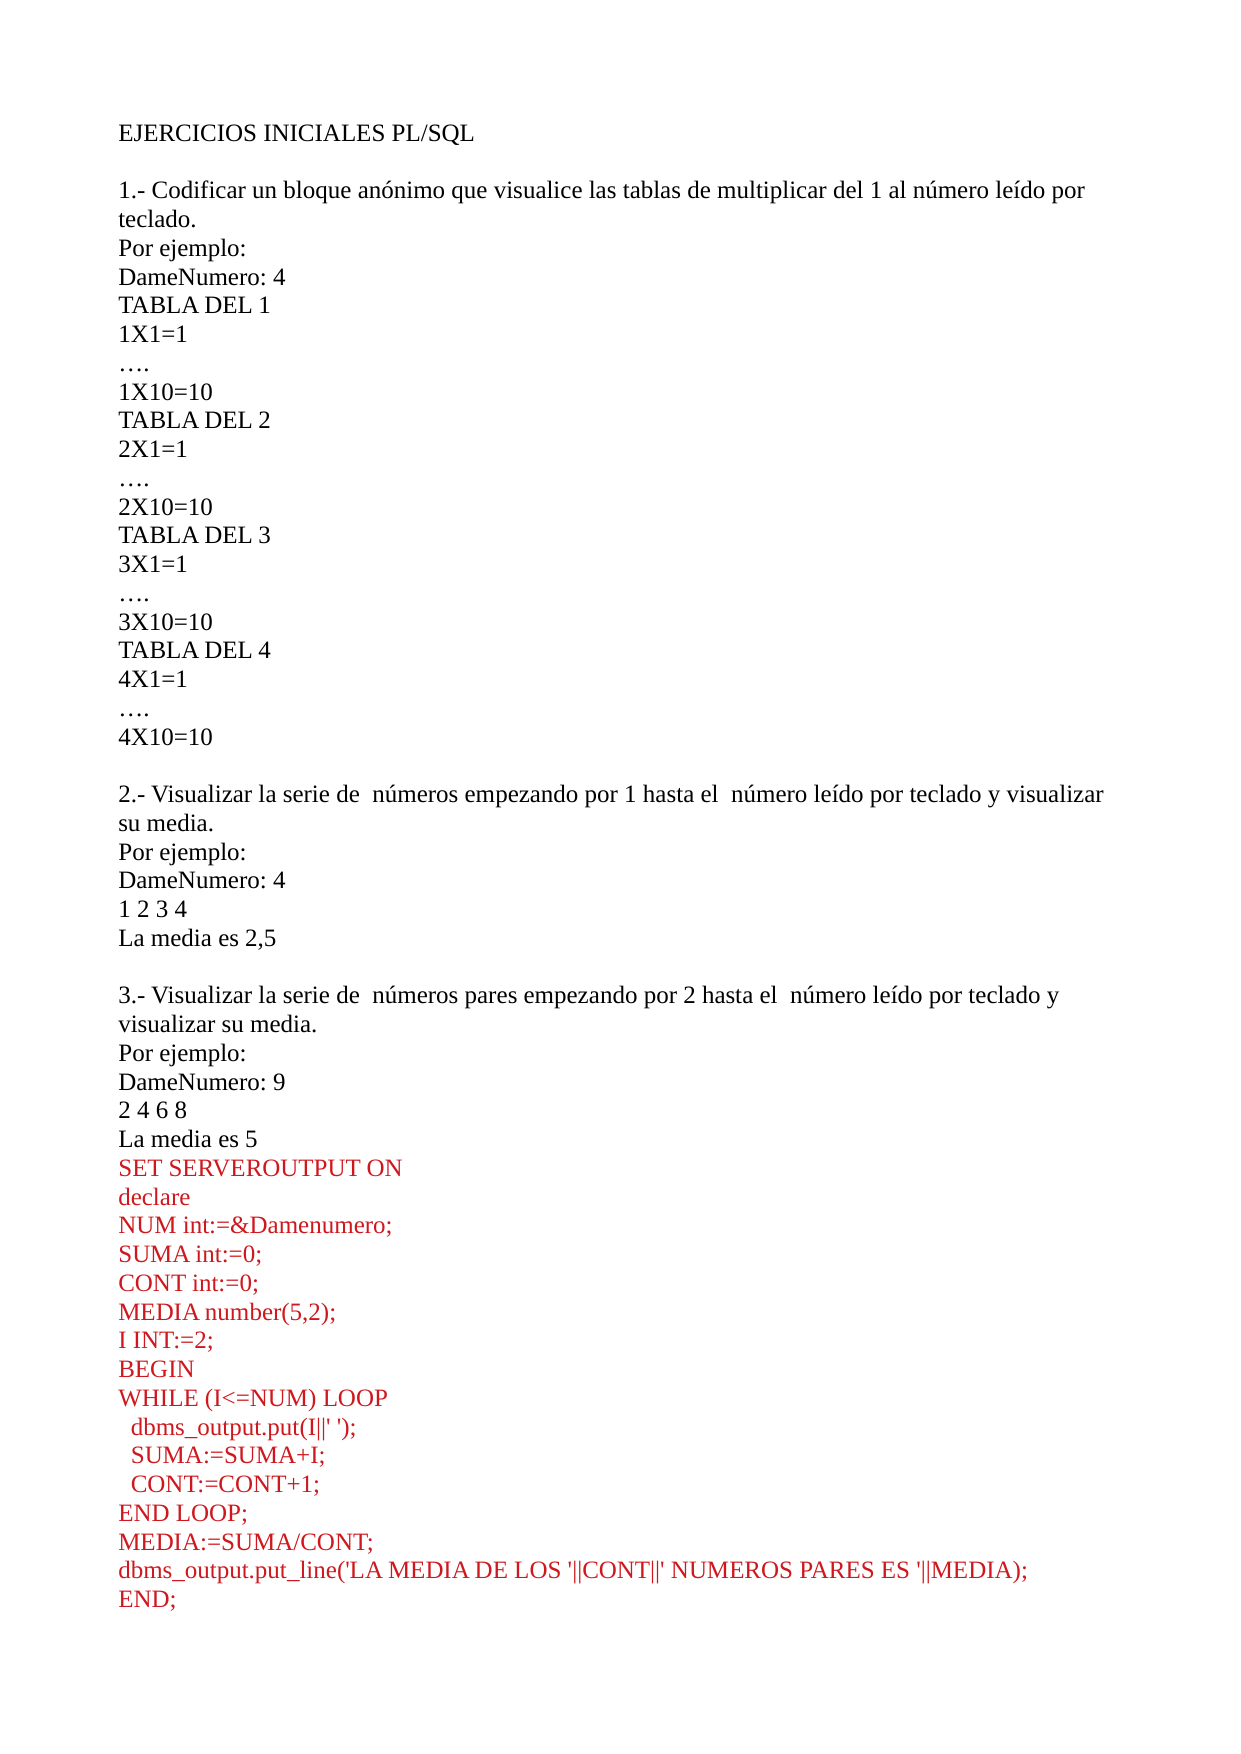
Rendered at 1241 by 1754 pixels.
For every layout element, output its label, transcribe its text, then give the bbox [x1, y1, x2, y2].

text TABLA DEL 4 [118, 636, 1122, 664]
text TABLA DEL 2 [118, 406, 1122, 434]
text 3X10=10 [118, 607, 1122, 636]
text CONT int:=0; [118, 1268, 1122, 1297]
text dbms_output.put(I||' '); [118, 1412, 1122, 1441]
text SET SERVEROUTPUT ON [118, 1153, 1122, 1182]
text La media es 5 [118, 1124, 1122, 1153]
text TABLA DEL 1 [118, 291, 1122, 319]
text 1.- Codificar un bloque anónimo que visualice las tablas de multiplicar del 1 al número leído por teclado. [118, 176, 1122, 233]
text SUMA:=SUMA+I; [118, 1441, 1122, 1469]
text NUM int:=&Damenumero; [118, 1211, 1122, 1239]
text I INT:=2; [118, 1326, 1122, 1354]
text …. [118, 693, 1122, 722]
text 4X10=10 [118, 722, 1122, 751]
text DameNumero: 4 [118, 262, 1122, 291]
text SUMA int:=0; [118, 1239, 1122, 1268]
text 2.- Visualizar la serie de números empezando por 1 hasta el número leído por teclado y visualizar su media. [118, 779, 1122, 837]
text …. [118, 578, 1122, 607]
text 1 2 3 4 [118, 894, 1122, 923]
text Por ejemplo: [118, 233, 1122, 262]
text DameNumero: 9 [118, 1067, 1122, 1096]
text CONT:=CONT+1; [118, 1469, 1122, 1498]
text Por ejemplo: [118, 837, 1122, 866]
text 1X1=1 [118, 319, 1122, 348]
text 4X1=1 [118, 664, 1122, 693]
text WHILE (I<=NUM) LOOP [118, 1383, 1122, 1412]
text DameNumero: 4 [118, 866, 1122, 894]
text BEGIN [118, 1354, 1122, 1383]
text declare [118, 1182, 1122, 1211]
text END LOOP; [118, 1498, 1122, 1527]
text La media es 2,5 [118, 923, 1122, 952]
text MEDIA number(5,2); [118, 1297, 1122, 1326]
text TABLA DEL 3 [118, 521, 1122, 549]
text dbms_output.put_line('LA MEDIA DE LOS '||CONT||' NUMEROS PARES ES '||MEDIA); [118, 1556, 1122, 1584]
text Por ejemplo: [118, 1038, 1122, 1067]
text 2 4 6 8 [118, 1096, 1122, 1124]
text EJERCICIOS INICIALES PL/SQL [118, 118, 1122, 147]
text 1X10=10 [118, 377, 1122, 406]
text MEDIA:=SUMA/CONT; [118, 1527, 1122, 1556]
text 2X1=1 [118, 434, 1122, 463]
text …. [118, 348, 1122, 377]
text END; [118, 1584, 1122, 1613]
text 2X10=10 [118, 492, 1122, 521]
text 3X1=1 [118, 549, 1122, 578]
text 3.- Visualizar la serie de números pares empezando por 2 hasta el número leído por teclado y visualizar su media. [118, 981, 1122, 1038]
text …. [118, 463, 1122, 492]
